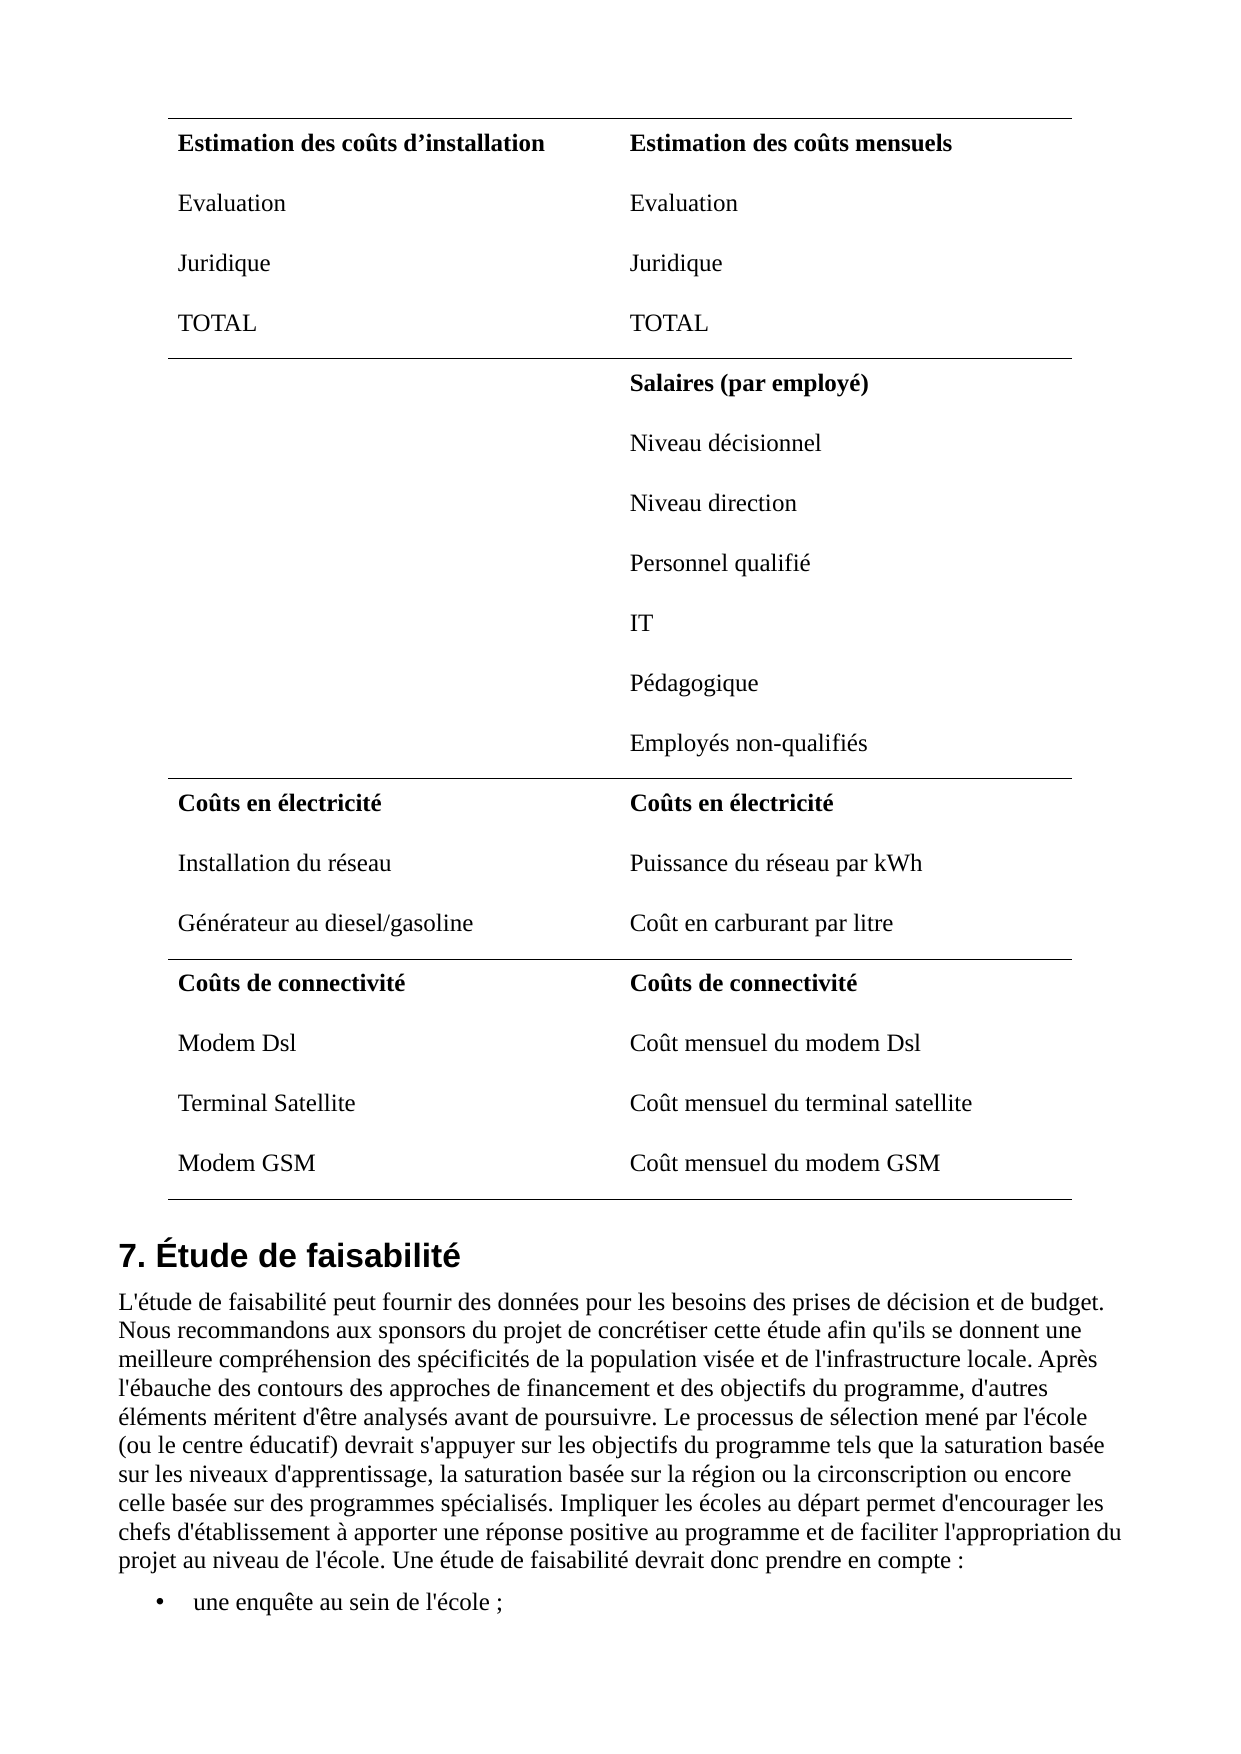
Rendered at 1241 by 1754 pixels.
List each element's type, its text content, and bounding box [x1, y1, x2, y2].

text L'étude de faisabilité peut fournir des données pour les besoins des prises de décision et de budget. Nous recommandons aux sponsors du projet de concrétiser cette étude afin qu'ils se donnent une meilleure compréhension des spécificités de la population visée et de l'infrastructure locale. Après l'ébauche des contours des approches de financement et des objectifs du programme, d'autres éléments méritent d'être analysés avant de poursuivre. Le processus de sélection mené par l'école (ou le centre éducatif) devrait s'appuyer sur les objectifs du programme tels que la saturation basée sur les niveaux d'apprentissage, la saturation basée sur la région ou la circonscription ou encore celle basée sur des programmes spécialisés. Impliquer les écoles au départ permet d'encourager les chefs d'établissement à apporter une réponse positive au programme et de faciliter l'appropriation du projet au niveau de l'école. Une étude de faisabilité devrait donc prendre en compte : [118, 1287, 1122, 1574]
table_cell Salaires (par employé) [620, 359, 1072, 418]
table_cell Coûts de connectivité [620, 960, 1072, 1018]
table_cell Modem Dsl [168, 1019, 620, 1078]
table_cell Modem GSM [168, 1139, 620, 1198]
table_cell Employés non-qualifiés [620, 718, 1072, 778]
table_header Estimation des coûts d’installation [168, 119, 620, 178]
table_cell Terminal Satellite [168, 1079, 620, 1138]
table_cell Installation du réseau [168, 839, 620, 898]
table_cell IT [620, 598, 1072, 658]
table_cell Coûts de connectivité [168, 960, 620, 1018]
table_cell Pédagogique [620, 658, 1072, 718]
table_cell Evaluation [620, 178, 1072, 238]
table_cell Coût en carburant par litre [620, 899, 1072, 958]
table_cell [168, 598, 620, 658]
table_cell [168, 658, 620, 718]
table_cell [168, 359, 620, 418]
table_cell Evaluation [168, 178, 620, 238]
table_cell Générateur au diesel/gasoline [168, 899, 620, 958]
table_cell [168, 478, 620, 538]
table_cell Coût mensuel du terminal satellite [620, 1079, 1072, 1138]
list une enquête au sein de l'école ; [156, 1587, 1122, 1615]
table_header Estimation des coûts mensuels [620, 119, 1072, 178]
table_cell Puissance du réseau par kWh [620, 839, 1072, 898]
table_cell TOTAL [168, 298, 620, 358]
table_cell TOTAL [620, 298, 1072, 358]
table_cell [168, 718, 620, 778]
table_cell Niveau décisionnel [620, 418, 1072, 478]
table_cell Coût mensuel du modem GSM [620, 1139, 1072, 1198]
table_cell Coût mensuel du modem Dsl [620, 1019, 1072, 1078]
table_cell Personnel qualifié [620, 538, 1072, 598]
table_cell Niveau direction [620, 478, 1072, 538]
table_cell Coûts en électricité [620, 779, 1072, 838]
table_cell Coûts en électricité [168, 779, 620, 838]
table_cell [168, 418, 620, 478]
subtitle Étude de faisabilité [118, 1235, 1122, 1274]
table_cell Juridique [168, 238, 620, 298]
table_cell Juridique [620, 238, 1072, 298]
table_cell [168, 538, 620, 598]
